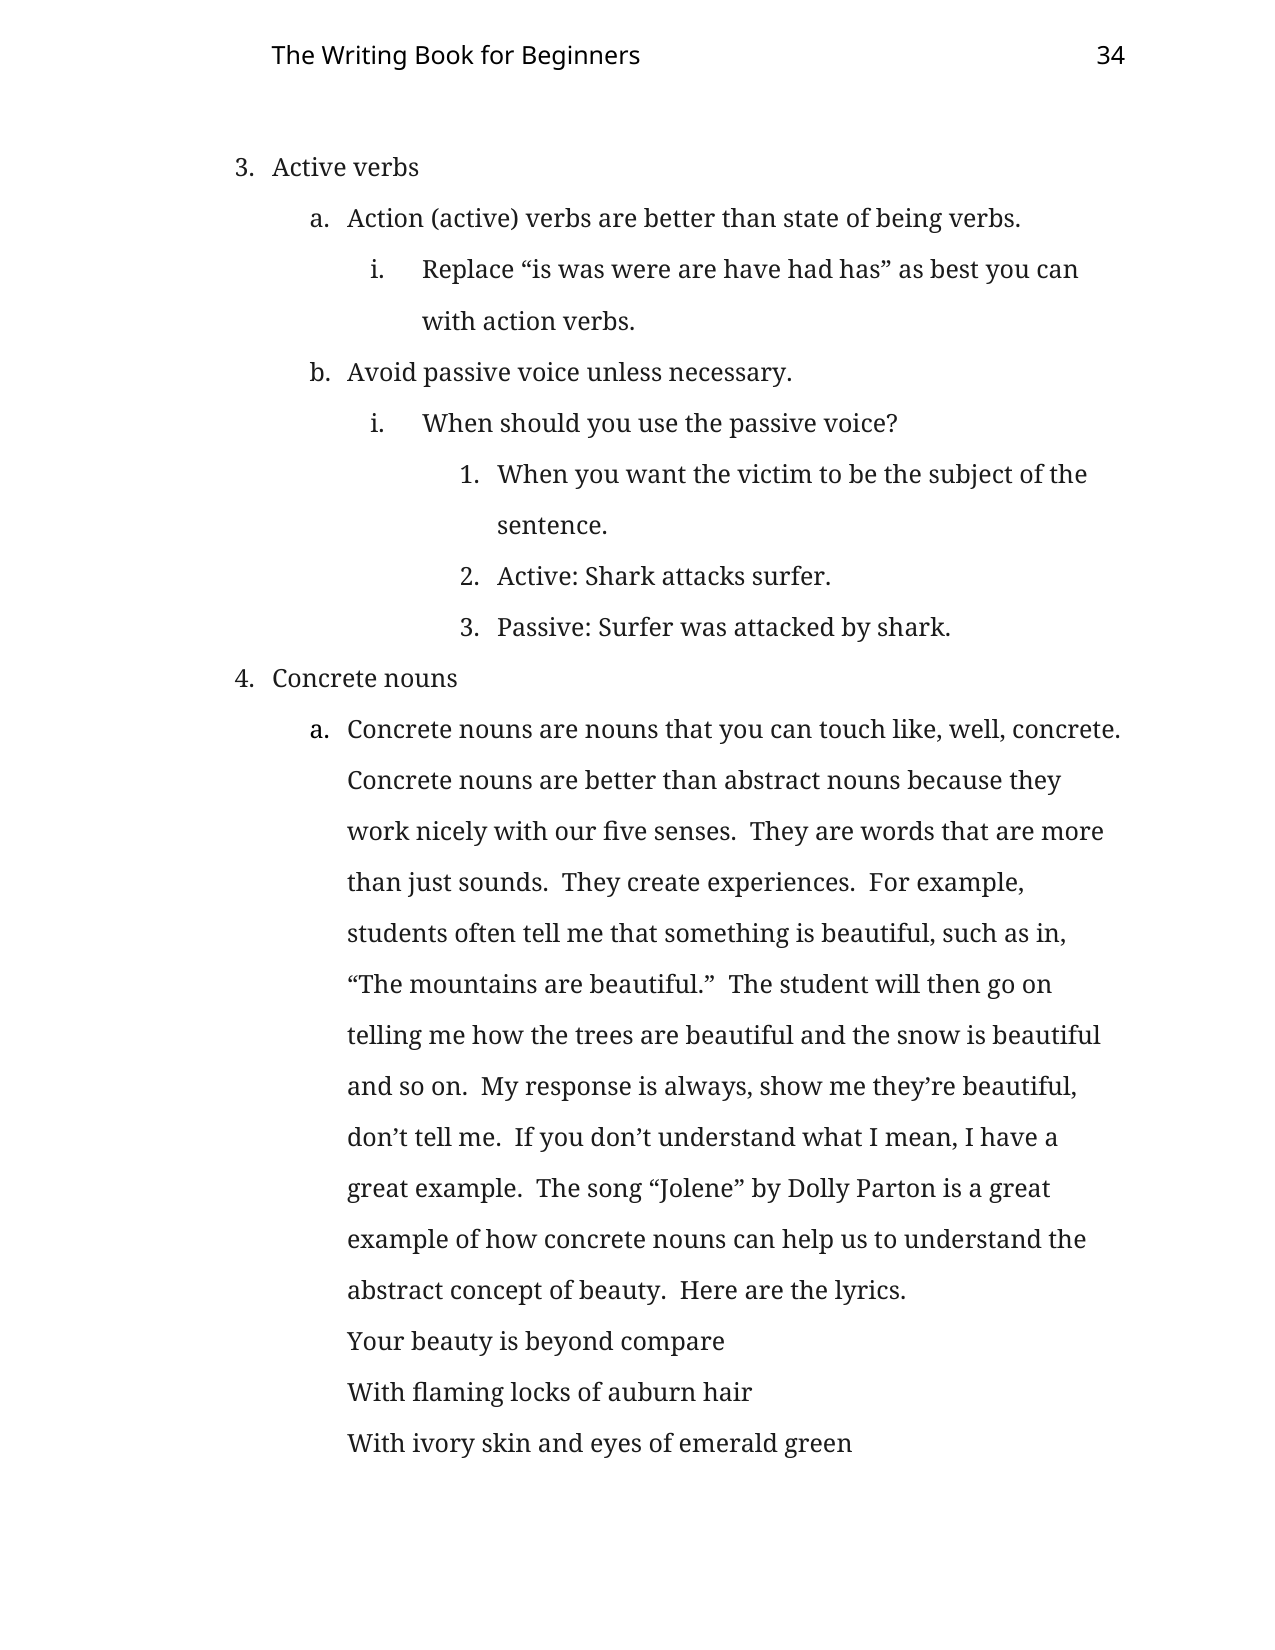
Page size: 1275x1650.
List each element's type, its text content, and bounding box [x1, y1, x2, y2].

list Avoid passive voice unless necessary. [309, 354, 1125, 388]
list Replace “is was were are have had has” as best you can with action verbs. [384, 252, 1125, 337]
list Concrete nouns are nouns that you can touch like, well, concrete. Concrete nouns are better than abstract nouns because they work nicely with our five senses. They are words that are more than just sounds. They create experiences. For example, students often tell me that something is beautiful, such as in, “The mountains are beautiful.” The student will then go on telling me how the trees are beautiful and the snow is beautiful and so on. My response is always, show me they’re beautiful, don’t tell me. If you don’t understand what I mean, I have a great example. The song “Jolene” by Dolly Parton is a great example of how concrete nouns can help us to understand the abstract concept of beauty. Here are the lyrics. Your beauty is beyond compare With flaming locks of auburn hair With ivory skin and eyes of emerald green [309, 711, 1125, 1460]
list Active: Shark attacks surfer. [459, 558, 1125, 592]
list Passive: Surfer was attacked by shark. [459, 609, 1125, 643]
list When should you use the passive voice? [384, 405, 1125, 439]
list Active verbs [234, 150, 1125, 184]
list Concrete nouns [234, 660, 1125, 694]
list Action (active) verbs are better than state of being verbs. [309, 201, 1125, 235]
list When you want the victim to be the subject of the sentence. [459, 456, 1125, 541]
